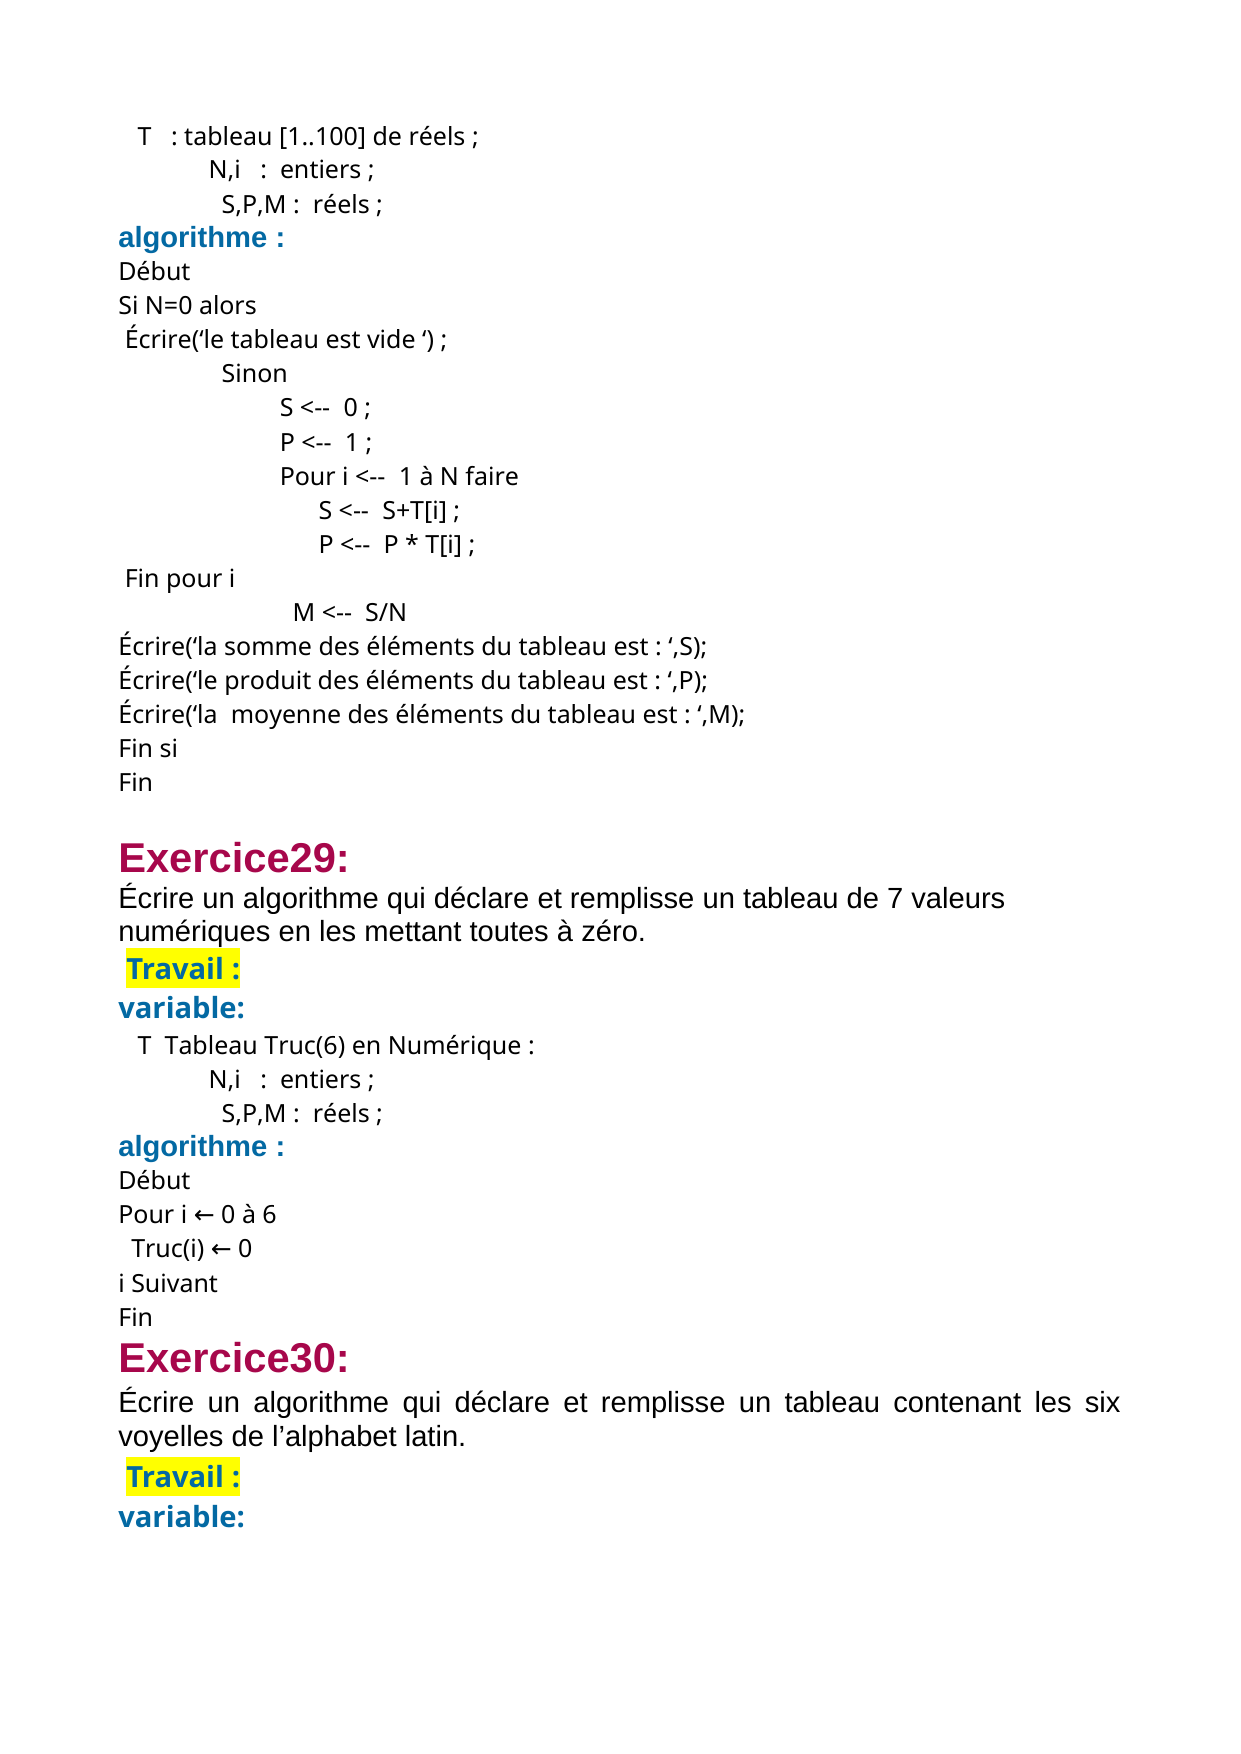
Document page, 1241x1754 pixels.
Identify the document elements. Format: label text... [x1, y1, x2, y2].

text Exercice30: [118, 1333, 1122, 1381]
text Fin pour i M <-- S/N [118, 560, 1122, 628]
text T : tableau [1..100] de réels ; N,i : entiers ; S,P,M : réels ; [118, 118, 1122, 220]
text T Tableau Truc(6) en Numérique : N,i : entiers ; S,P,M : réels ; [118, 1027, 1122, 1129]
text algorithme : Début Pour i ← 0 à 6 Truc(i) ← 0 i Suivant Fin [118, 1129, 1122, 1333]
text algorithme : Début Si N=0 alors [118, 220, 1122, 322]
text Écrire(‘le tableau est vide ‘) ; Sinon S <-- 0 ; P <-- 1 ; Pour i <-- 1 à N faire S <-- S+T[i] ; P <-- P * T[i] ; [118, 322, 1122, 560]
text Écrire un algorithme qui déclare et remplisse un tableau de 7 valeurs numériques en les mettant toutes à zéro. [118, 881, 1122, 948]
text variable: [118, 988, 1122, 1027]
text Écrire un algorithme qui déclare et remplisse un tableau contenant les six voyelles de l’alphabet latin. [118, 1385, 1122, 1452]
text Exercice29: [118, 833, 1122, 881]
text Écrire(‘la somme des éléments du tableau est : ‘,S); Écrire(‘le produit des éléments du tableau est : ‘,P); Écrire(‘la moyenne des éléments du tableau est : ‘,M); Fin si Fin [118, 628, 1122, 799]
text Travail : [118, 948, 1122, 988]
text Travail : [118, 1457, 1122, 1496]
text variable: [118, 1496, 1122, 1536]
